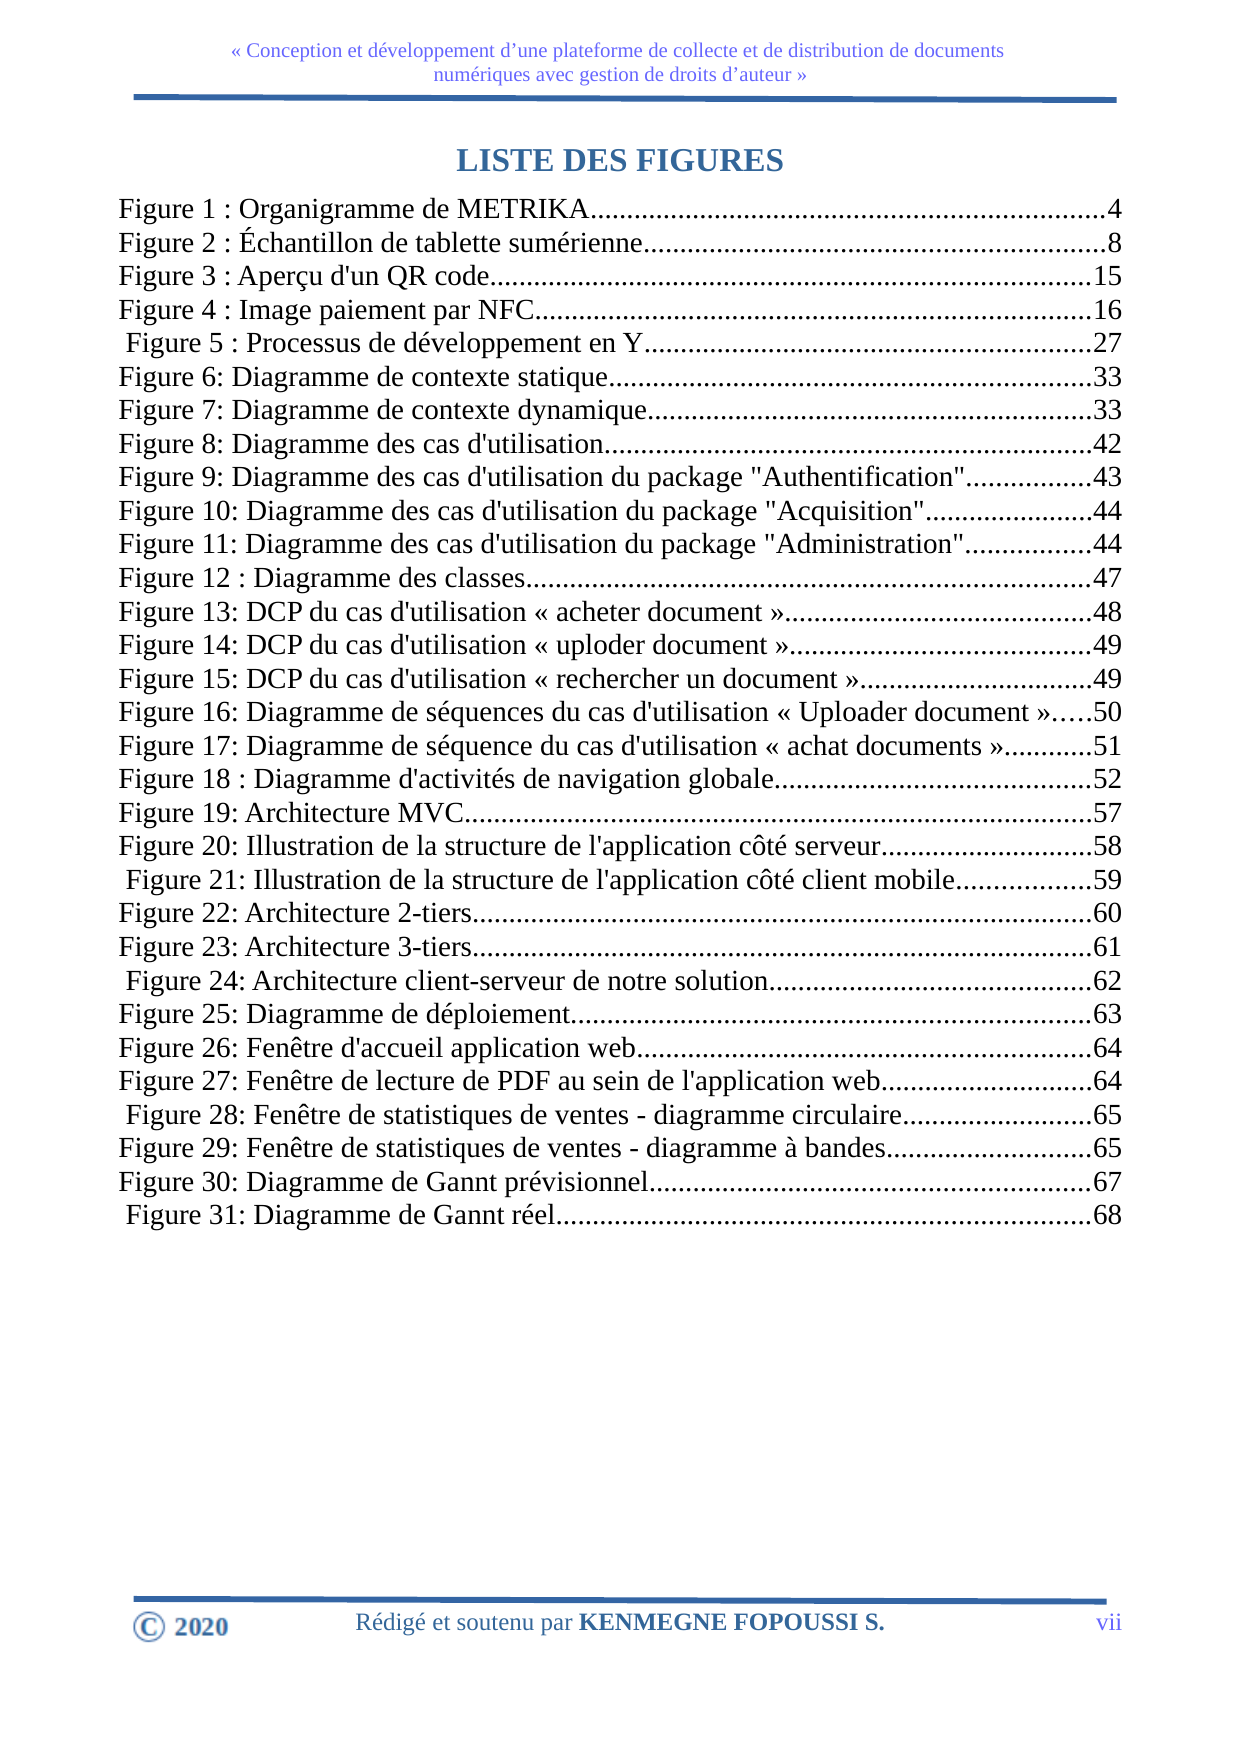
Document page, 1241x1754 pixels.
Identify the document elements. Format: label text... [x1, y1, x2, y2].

text Figure 6: Diagramme de contexte statique 33 [118, 359, 1122, 392]
text Figure 2 : Échantillon de tablette sumérienne 8 [118, 225, 1122, 258]
text Figure 18 : Diagramme d'activités de navigation globale 52 [118, 761, 1122, 795]
text Figure 31: Diagramme de Gannt réel 68 [118, 1197, 1122, 1231]
text Figure 9: Diagramme des cas d'utilisation du package "Authentification" 43 [118, 459, 1122, 493]
text Figure 8: Diagramme des cas d'utilisation 42 [118, 426, 1122, 459]
text Figure 15: DCP du cas d'utilisation « rechercher un document » 49 [118, 661, 1122, 694]
text Figure 26: Fenêtre d'accueil application web 64 [118, 1030, 1122, 1063]
subtitle LISTE DES FIGURES [784, 140, 1122, 179]
text Figure 25: Diagramme de déploiement 63 [118, 996, 1122, 1030]
text Figure 14: DCP du cas d'utilisation « uploder document » 49 [118, 627, 1122, 661]
text Figure 28: Fenêtre de statistiques de ventes - diagramme circulaire 65 [118, 1097, 1122, 1130]
text Figure 19: Architecture MVC 57 [118, 795, 1122, 828]
text Figure 16: Diagramme de séquences du cas d'utilisation « Uploader document » 50 [118, 694, 1122, 728]
text Figure 10: Diagramme des cas d'utilisation du package "Acquisition" 44 [118, 493, 1122, 527]
text Figure 1 : Organigramme de METRIKA 4 [118, 191, 1122, 225]
text Figure 30: Diagramme de Gannt prévisionnel 67 [118, 1164, 1122, 1197]
text Figure 3 : Aperçu d'un QR code 15 [118, 258, 1122, 292]
text Figure 24: Architecture client-serveur de notre solution 62 [118, 963, 1122, 996]
text Figure 20: Illustration de la structure de l'application côté serveur 58 [118, 828, 1122, 862]
text Figure 12 : Diagramme des classes 47 [118, 560, 1122, 594]
text Figure 27: Fenêtre de lecture de PDF au sein de l'application web 64 [118, 1063, 1122, 1097]
text Figure 13: DCP du cas d'utilisation « acheter document » 48 [118, 594, 1122, 627]
text Figure 4 : Image paiement par NFC 16 [118, 292, 1122, 325]
text Figure 22: Architecture 2-tiers 60 [118, 896, 1122, 929]
subtitle LISTE DES FIGURES [118, 140, 456, 179]
text Figure 5 : Processus de développement en Y 27 [118, 325, 1122, 359]
text Figure 21: Illustration de la structure de l'application côté client mobile 59 [118, 862, 1122, 896]
text Figure 7: Diagramme de contexte dynamique 33 [118, 392, 1122, 426]
text Figure 17: Diagramme de séquence du cas d'utilisation « achat documents » 51 [118, 728, 1122, 761]
text Figure 29: Fenêtre de statistiques de ventes - diagramme à bandes 65 [118, 1130, 1122, 1164]
text Figure 23: Architecture 3-tiers 61 [118, 929, 1122, 963]
text Figure 11: Diagramme des cas d'utilisation du package "Administration" 44 [118, 527, 1122, 560]
picture [126, 1604, 231, 1647]
